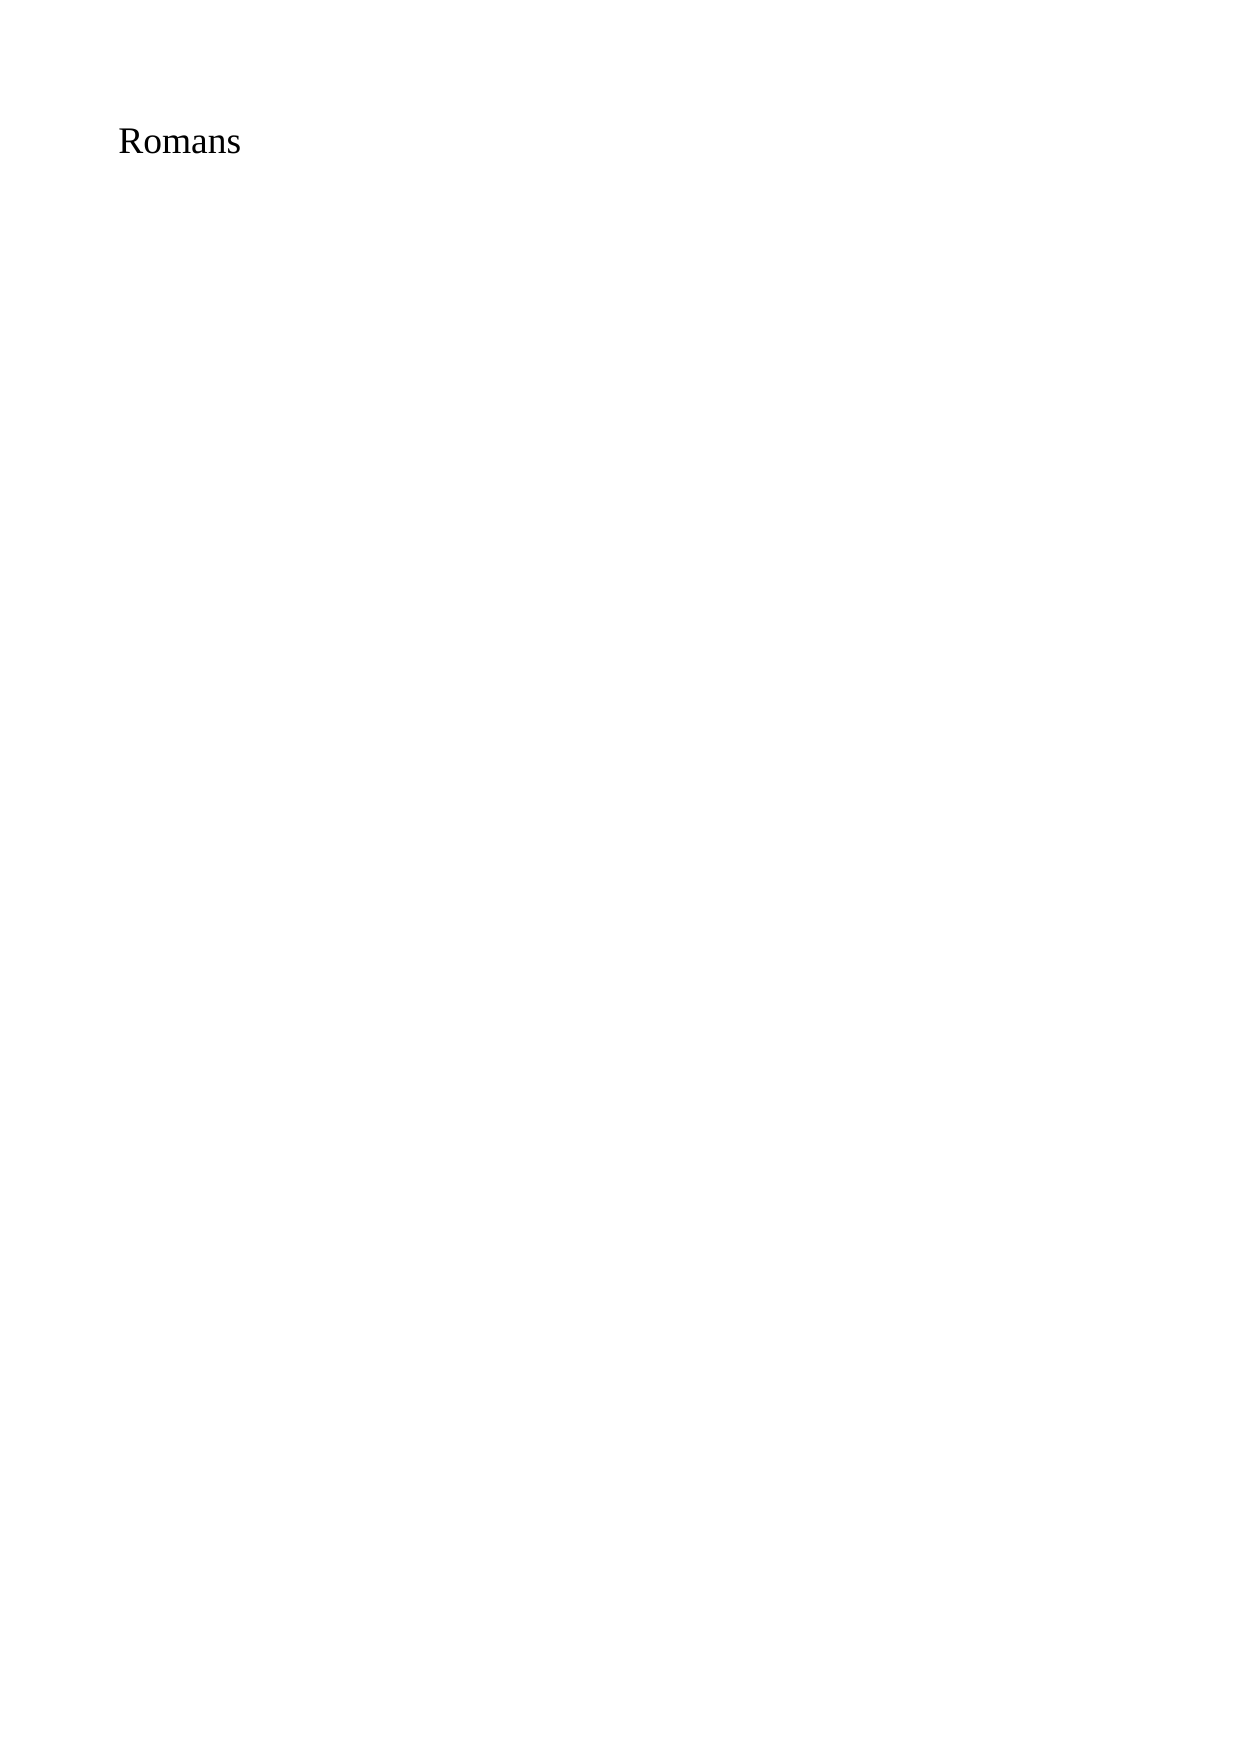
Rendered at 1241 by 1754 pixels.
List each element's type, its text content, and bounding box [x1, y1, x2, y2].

text Romans [118, 118, 1122, 161]
